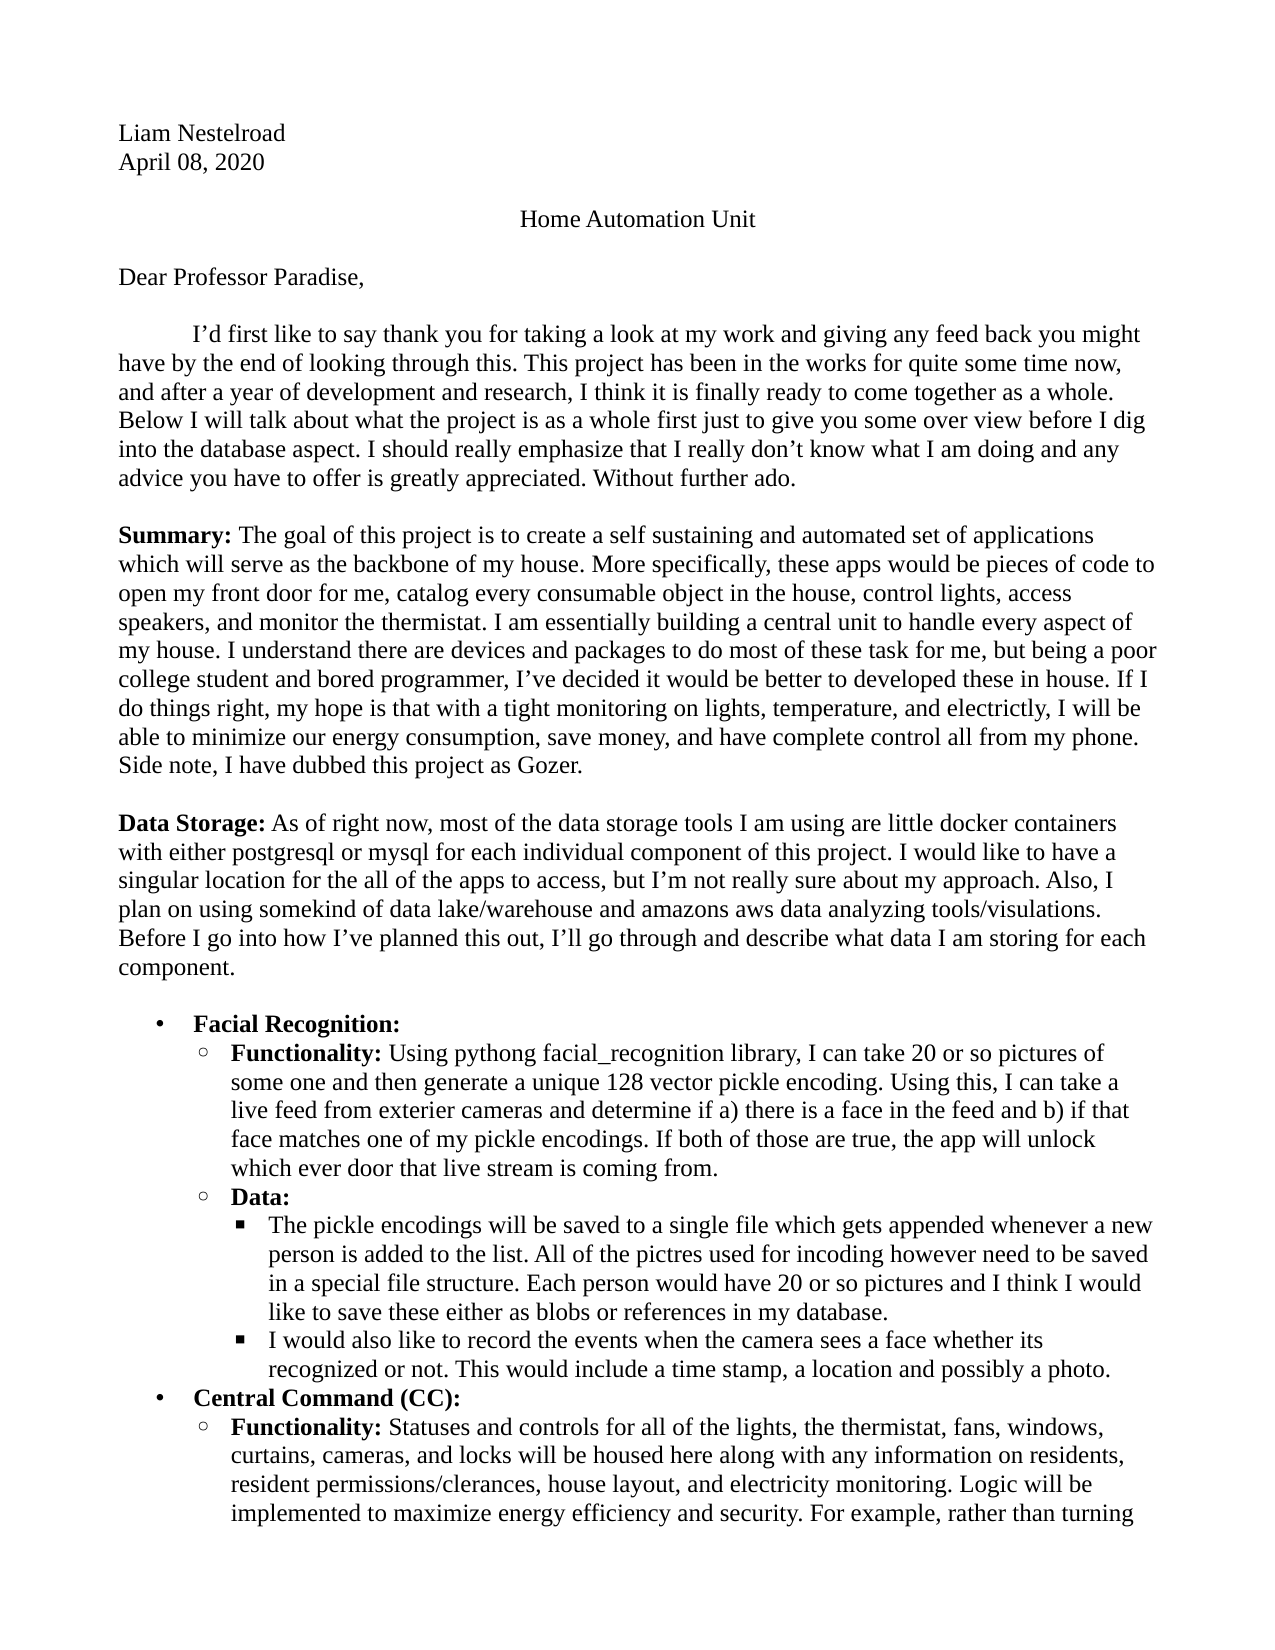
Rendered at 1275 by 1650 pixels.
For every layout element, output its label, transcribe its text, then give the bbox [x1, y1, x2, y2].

text Summary: The goal of this project is to create a self sustaining and automated set of applications which will serve as the backbone of my house. More specifically, these apps would be pieces of code to open my front door for me, catalog every consumable object in the house, control lights, access speakers, and monitor the thermistat. I am essentially building a central unit to handle every aspect of my house. I understand there are devices and packages to do most of these task for me, but being a poor college student and bored programmer, I’ve decided it would be better to developed these in house. If I do things right, my hope is that with a tight monitoring on lights, temperature, and electrictly, I will be able to minimize our energy consumption, save money, and have complete control all from my phone. [118, 521, 1157, 751]
list Functionality: Using pythong facial_recognition library, I can take 20 or so pictures of some one and then generate a unique 128 vector pickle encoding. Using this, I can take a live feed from exterier cameras and determine if a) there is a face in the feed and b) if that face matches one of my pickle encodings. If both of those are true, the app will unlock which ever door that live stream is coming from. [193, 1038, 1157, 1182]
list Data: [193, 1182, 1157, 1211]
text April 08, 2020 [118, 147, 1157, 176]
text Dear Professor Paradise, [118, 262, 1157, 291]
text Side note, I have dubbed this project as Gozer. [118, 751, 1157, 779]
list I would also like to record the events when the camera sees a face whether its recognized or not. This would include a time stamp, a location and possibly a photo. [231, 1326, 1157, 1383]
list The pickle encodings will be saved to a single file which gets appended whenever a new person is added to the list. All of the pictres used for incoding however need to be saved in a special file structure. Each person would have 20 or so pictures and I think I would like to save these either as blobs or references in my database. [231, 1211, 1157, 1326]
text Data Storage: As of right now, most of the data storage tools I am using are little docker containers with either postgresql or mysql for each individual component of this project. I would like to have a singular location for the all of the apps to access, but I’m not really sure about my approach. Also, I plan on using somekind of data lake/warehouse and amazons aws data analyzing tools/visulations. Before I go into how I’ve planned this out, I’ll go through and describe what data I am storing for each component. [118, 808, 1157, 981]
list Functionality: Statuses and controls for all of the lights, the thermistat, fans, windows, curtains, cameras, and locks will be housed here along with any information on residents, resident permissions/clerances, house layout, and electricity monitoring. Logic will be implemented to maximize energy efficiency and security. For example, rather than turning [193, 1412, 1157, 1527]
text I’d first like to say thank you for taking a look at my work and giving any feed back you might have by the end of looking through this. This project has been in the works for quite some time now, and after a year of development and research, I think it is finally ready to come together as a whole. Below I will talk about what the project is as a whole first just to give you some over view before I dig into the database aspect. I should really emphasize that I really don’t know what I am doing and any advice you have to offer is greatly appreciated. Without further ado. [118, 319, 1157, 492]
list Facial Recognition: [156, 1009, 1157, 1038]
text Liam Nestelroad [118, 118, 1157, 147]
text Home Automation Unit [118, 204, 1157, 233]
list Central Command (CC): [156, 1383, 1157, 1412]
